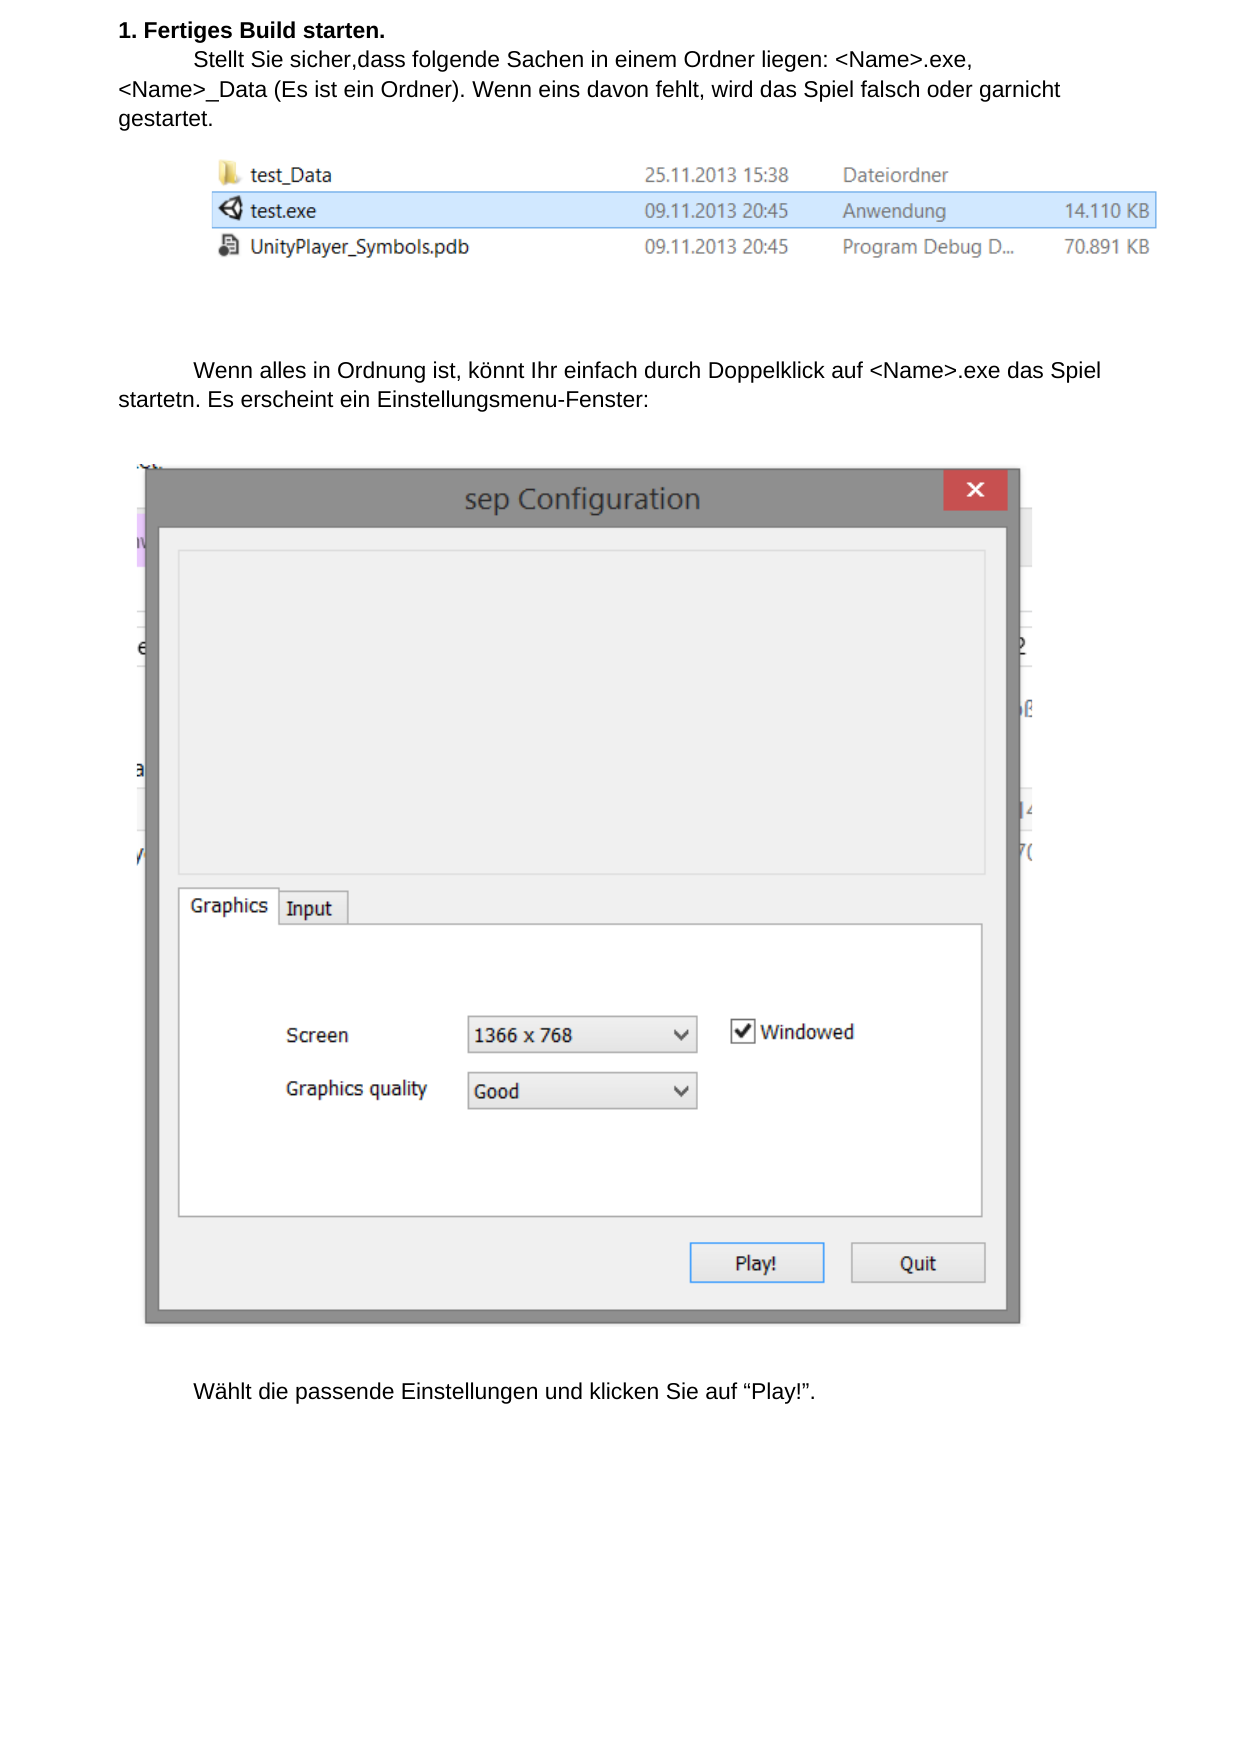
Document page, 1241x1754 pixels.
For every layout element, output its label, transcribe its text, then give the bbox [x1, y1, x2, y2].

text Wählt die passende Einstellungen und klicken Sie auf “Play!”. [118, 1379, 1122, 1404]
picture [211, 153, 1216, 336]
text 1. Fertiges Build starten. [118, 18, 1122, 43]
picture [136, 464, 1033, 1327]
text Stellt Sie sicher,dass folgende Sachen in einem Ordner liegen: <Name>.exe, <Name>_Data (Es ist ein Ordner). Wenn eins davon fehlt, wird das Spiel falsch oder garnicht gestartet. [118, 47, 1122, 131]
text Wenn alles in Ordnung ist, könnt Ihr einfach durch Doppelklick auf <Name>.exe das Spiel startetn. Es erscheint ein Einstellungsmenu-Fenster: [118, 358, 1122, 413]
